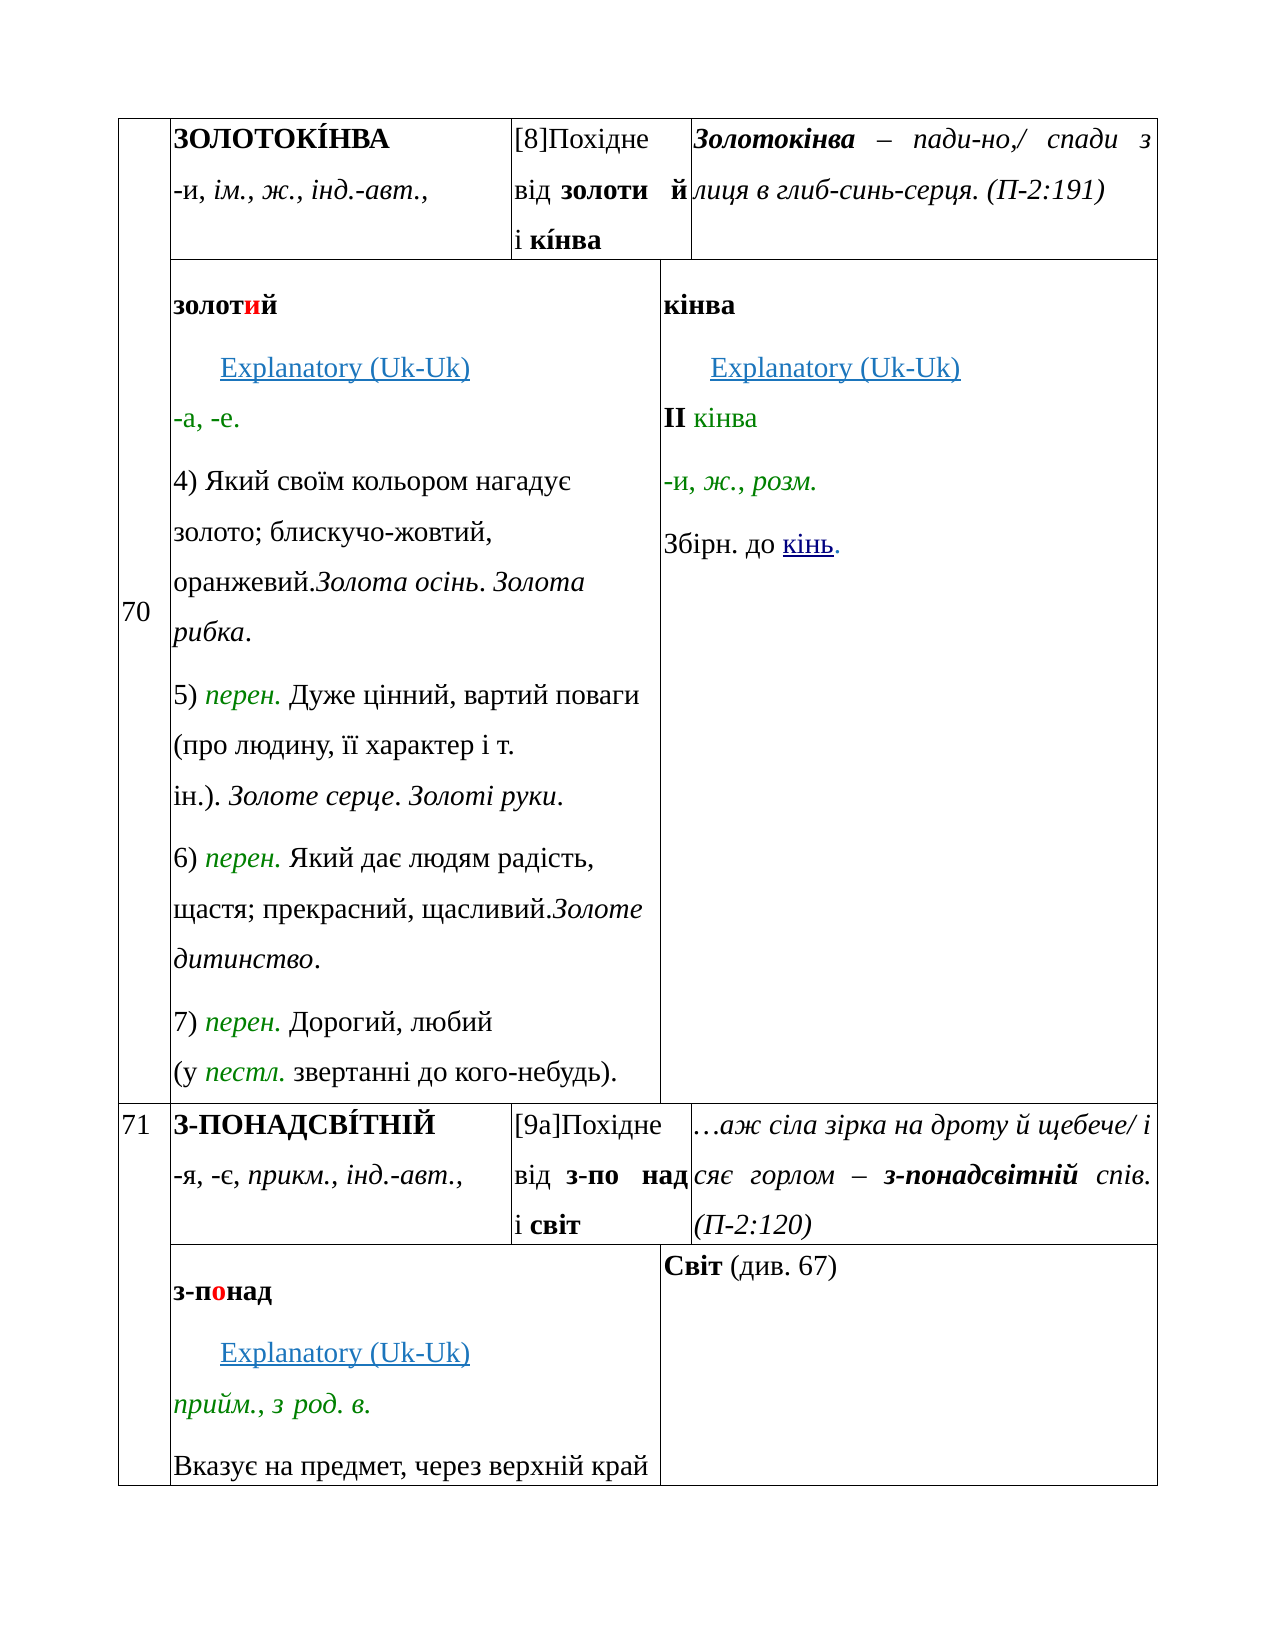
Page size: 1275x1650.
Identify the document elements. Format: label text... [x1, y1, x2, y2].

table_cell Золотокінва – пади-но,/ спади з лиця в глиб-синь-серця. (П-2:191) [692, 119, 1157, 259]
table_cell з-понад Explanatory (Uk-Uk) прийм., з род. в. Вказує на предмет, через верхній край [171, 1245, 660, 1485]
table_cell З-понадсвíтній -я, -є, прикм., інд.-авт., [171, 1104, 511, 1244]
table_cell Світ (див. 67) [661, 1245, 1157, 1485]
table_cell [9а]Похідне від з-понад і світ [512, 1104, 691, 1244]
table_cell 71 [119, 1104, 170, 1485]
table_cell 70 [119, 119, 170, 1103]
table_cell …аж сіла зірка на дроту й щебече/ і сяє горлом – з-понадсвітній спів. (П-2:120) [692, 1104, 1157, 1244]
table_cell золотий Explanatory (Uk-Uk) -а, -е. 4) Який своїм кольором нагадує золото; блискучо-жовтий, оранжевий.Золота осінь. Золота рибка. 5) перен. Дуже цінний, вартий поваги (про людину, її характер і т. ін.). Золоте серце. Золоті руки. 6) перен. Який дає людям радість, щастя; прекрасний, щасливий.Золоте дитинство. 7) перен. Дорогий, любий (у пестл. звертанні до кого-небудь). [171, 260, 660, 1103]
table_cell кінва Explanatory (Uk-Uk) II кінва -и, ж., розм. Збірн. до кінь. [661, 260, 1157, 1103]
table_cell Золотокíнва -и, ім., ж., інд.-авт., [171, 119, 511, 259]
table_cell [8]Похідне від золотий і кíнва [512, 119, 691, 259]
